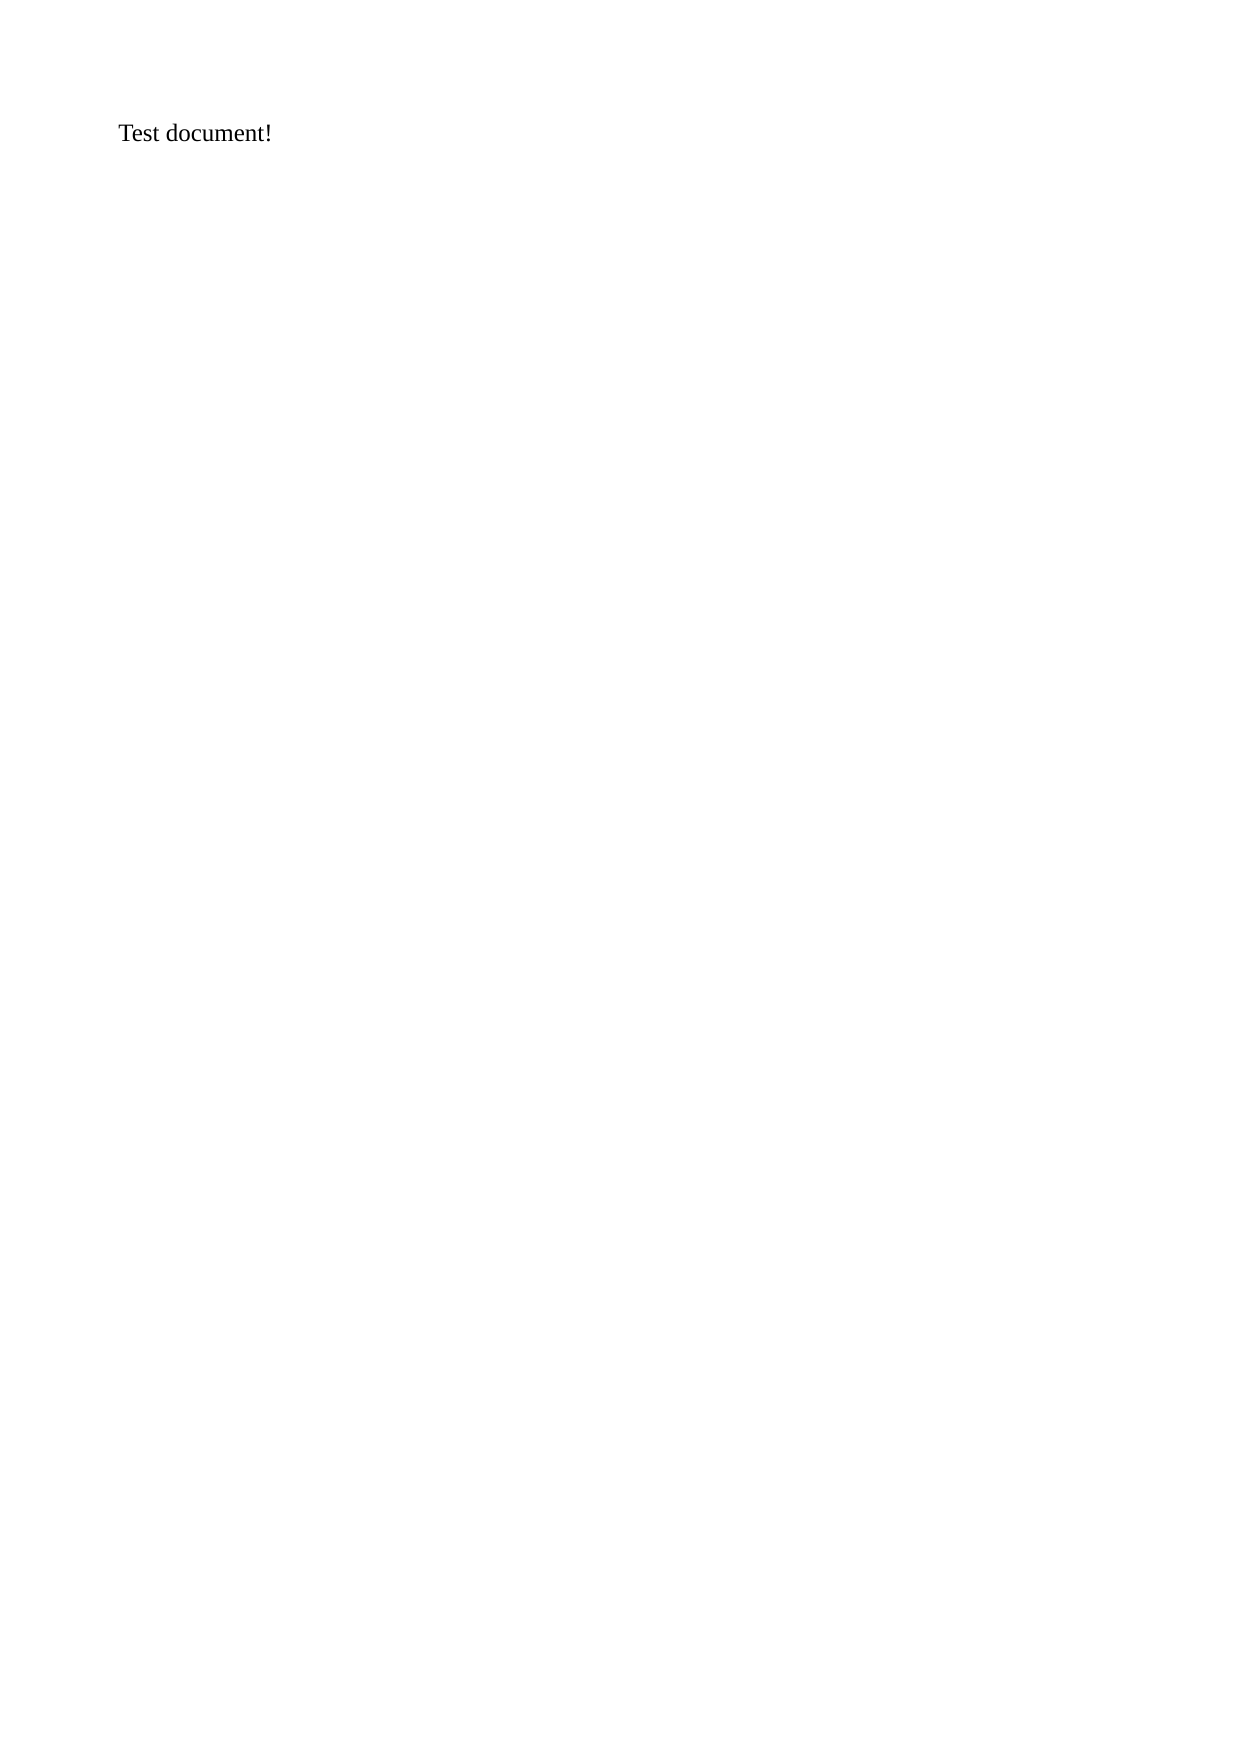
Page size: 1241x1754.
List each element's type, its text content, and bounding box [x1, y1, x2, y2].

text Test document! [118, 118, 1122, 147]
